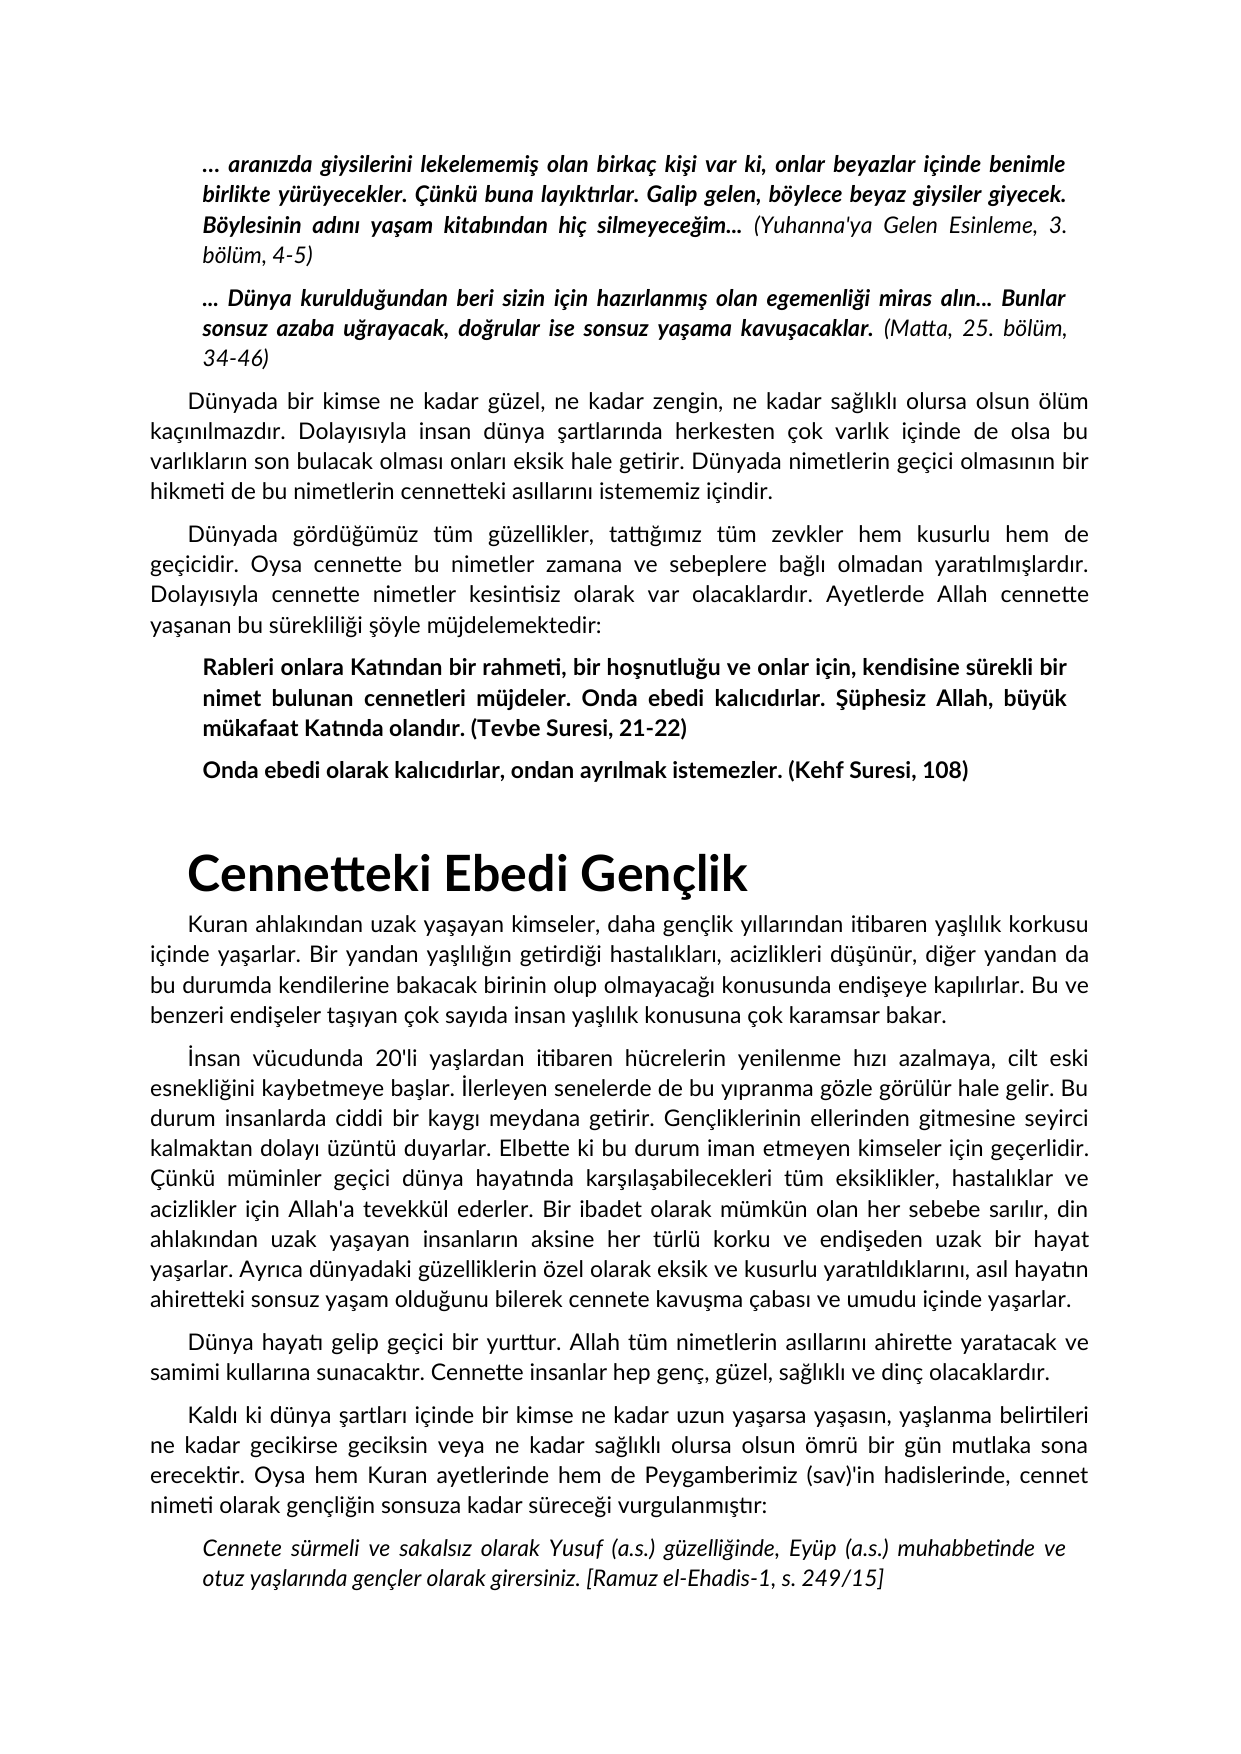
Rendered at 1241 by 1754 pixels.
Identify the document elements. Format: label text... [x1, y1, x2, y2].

text Dünyada bir kimse ne kadar güzel, ne kadar zengin, ne kadar sağlıklı olursa olsun ölüm kaçınılmazdır. Dolayısıyla insan dünya şartlarında herkesten çok varlık içinde de olsa bu varlıkların son bulacak olması onları eksik hale getirir. Dünyada nimetlerin geçici olmasının bir hikmeti de bu nimetlerin cennetteki asıllarını istememiz içindir. [150, 386, 1090, 504]
text Dünya hayatı gelip geçici bir yurttur. Allah tüm nimetlerin asıllarını ahirette yaratacak ve samimi kullarına sunacaktır. Cennette insanlar hep genç, güzel, sağlıklı ve dinç olacaklardır. [150, 1328, 1090, 1385]
text … aranızda giysilerini lekelememiş olan birkaç kişi var ki, onlar beyazlar içinde benimle birlikte yürüyecekler. Çünkü buna layıktırlar. Galip gelen, böylece beyaz giysiler giyecek. Böylesinin adını yaşam kitabından hiç silmeyeceğim... (Yuhanna'ya Gelen Esinleme, 3. bölüm, 4-5) [202, 150, 1068, 268]
text Cennete sürmeli ve sakalsız olarak Yusuf (a.s.) güzelliğinde, Eyüp (a.s.) muhabbetinde ve otuz yaşlarında gençler olarak girersiniz. [Ramuz el-Ehadis-1, s. 249/15] [202, 1534, 1068, 1592]
text Dünyada gördüğümüz tüm güzellikler, tattığımız tüm zevkler hem kusurlu hem de geçicidir. Oysa cennette bu nimetler zamana ve sebeplere bağlı olmadan yaratılmışlardır. Dolayısıyla cennette nimetler kesintisiz olarak var olacaklardır. Ayetlerde Allah cennette yaşanan bu sürekliliği şöyle müjdelemektedir: [150, 520, 1090, 638]
text Kuran ahlakından uzak yaşayan kimseler, daha gençlik yıllarından itibaren yaşlılık korkusu içinde yaşarlar. Bir yandan yaşlılığın getirdiği hastalıkları, acizlikleri düşünür, diğer yandan da bu durumda kendilerine bakacak birinin olup olmayacağı konusunda endişeye kapılırlar. Bu ve benzeri endişeler taşıyan çok sayıda insan yaşlılık konusuna çok karamsar bakar. [150, 910, 1090, 1028]
text ... Dünya kurulduğundan beri sizin için hazırlanmış olan egemenliği miras alın... Bunlar sonsuz azaba uğrayacak, doğrular ise sonsuz yaşama kavuşacaklar. (Matta, 25. bölüm, 34-46) [202, 283, 1068, 371]
text Kaldı ki dünya şartları içinde bir kimse ne kadar uzun yaşarsa yaşasın, yaşlanma belirtileri ne kadar gecikirse geciksin veya ne kadar sağlıklı olursa olsun ömrü bir gün mutlaka sona erecektir. Oysa hem Kuran ayetlerinde hem de Peygamberimiz (sav)'in hadislerinde, cennet nimeti olarak gençliğin sonsuza kadar süreceği vurgulanmıştır: [150, 1401, 1090, 1519]
subtitle Cennetteki Ebedi Gençlik [187, 842, 1090, 902]
text İnsan vücudunda 20'li yaşlardan itibaren hücrelerin yenilenme hızı azalmaya, cilt eski esnekliğini kaybetmeye başlar. İlerleyen senelerde de bu yıpranma gözle görülür hale gelir. Bu durum insanlarda ciddi bir kaygı meydana getirir. Gençliklerinin ellerinden gitmesine seyirci kalmaktan dolayı üzüntü duyarlar. Elbette ki bu durum iman etmeyen kimseler için geçerlidir. Çünkü müminler geçici dünya hayatında karşılaşabilecekleri tüm eksiklikler, hastalıklar ve acizlikler için Allah'a tevekkül ederler. Bir ibadet olarak mümkün olan her sebebe sarılır, din ahlakından uzak yaşayan insanların aksine her türlü korku ve endişeden uzak bir hayat yaşarlar. Ayrıca dünyadaki güzelliklerin özel olarak eksik ve kusurlu yaratıldıklarını, asıl hayatın ahiretteki sonsuz yaşam olduğunu bilerek cennete kavuşma çabası ve umudu içinde yaşarlar. [150, 1043, 1090, 1312]
text Rableri onlara Katından bir rahmeti, bir hoşnutluğu ve onlar için, kendisine sürekli bir nimet bulunan cennetleri müjdeler. Onda ebedi kalıcıdırlar. Şüphesiz Allah, büyük mükafaat Katında olandır. (Tevbe Suresi, 21-22) [202, 653, 1068, 741]
text Onda ebedi olarak kalıcıdırlar, ondan ayrılmak istemezler. (Kehf Suresi, 108) [202, 756, 1068, 784]
